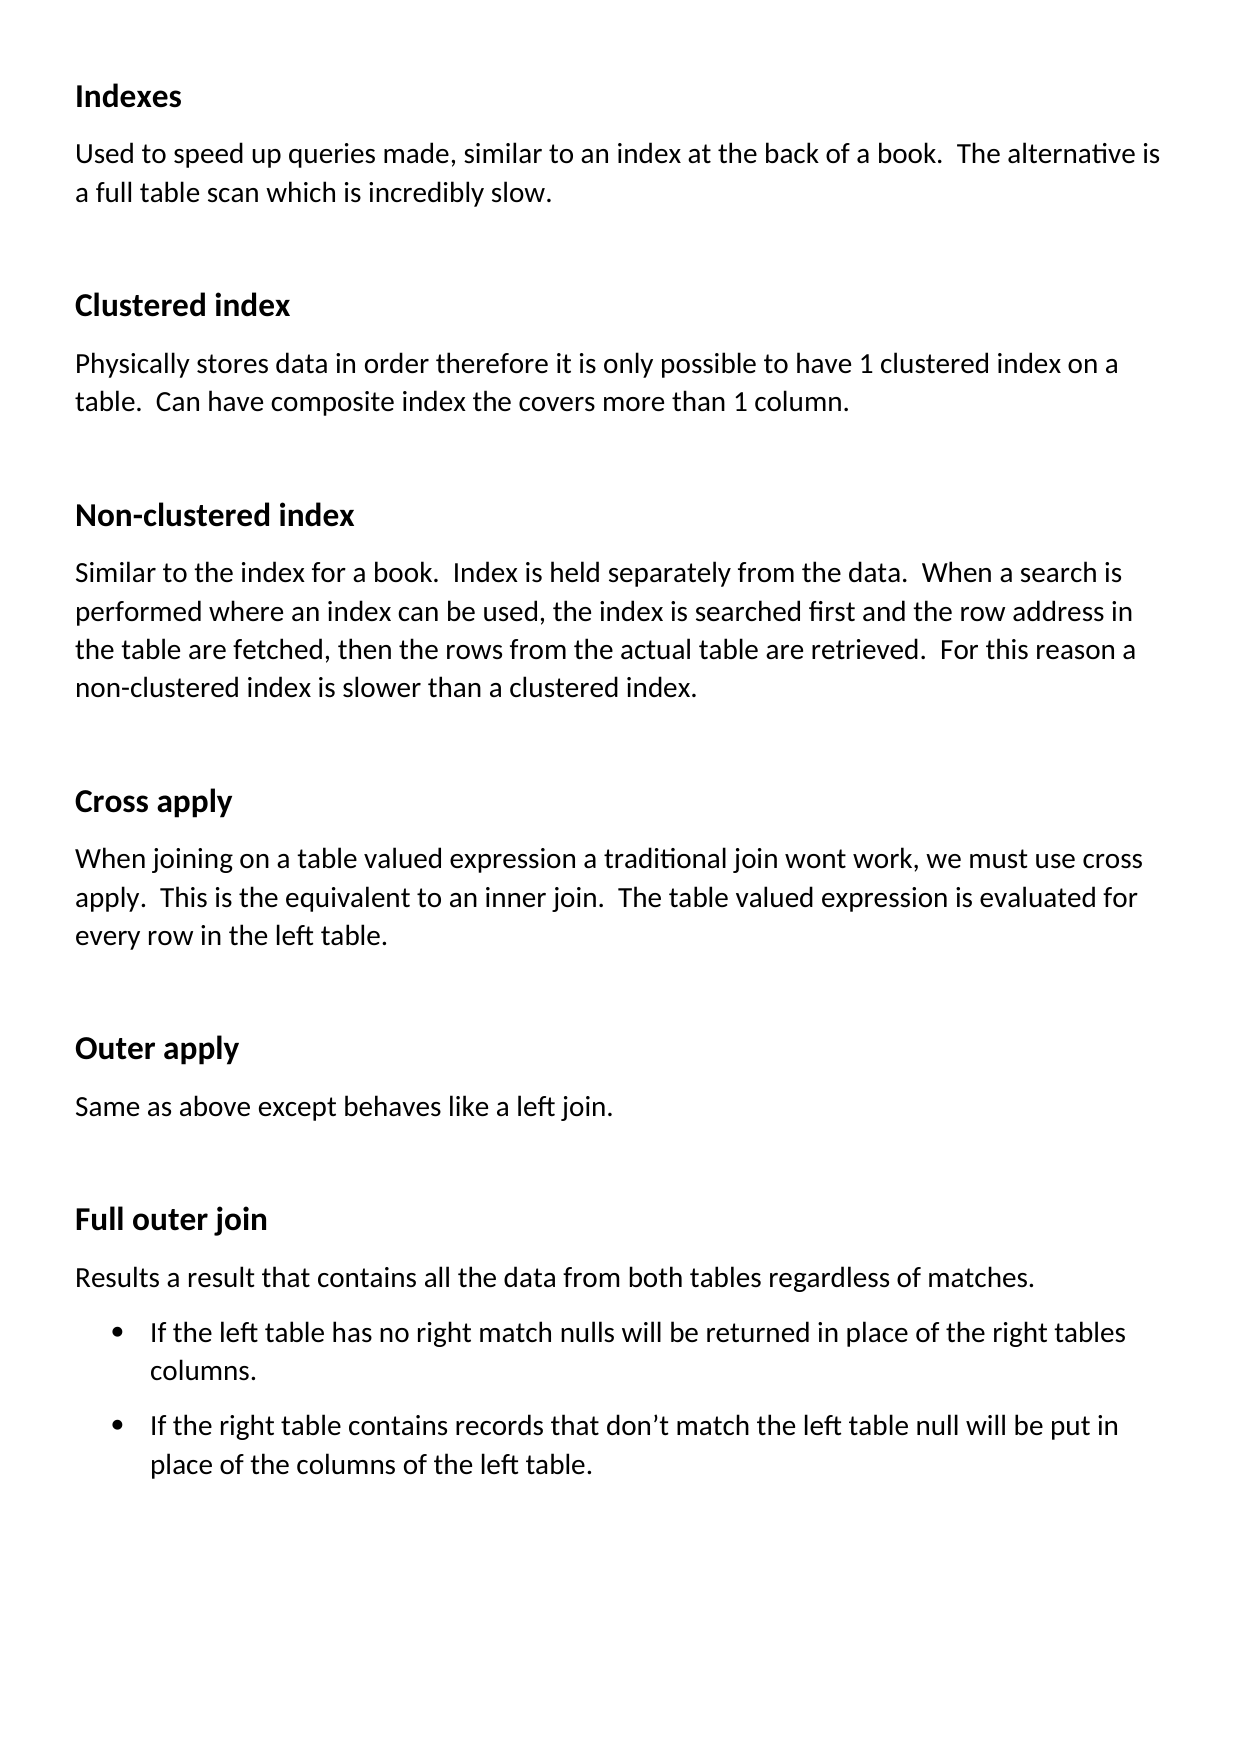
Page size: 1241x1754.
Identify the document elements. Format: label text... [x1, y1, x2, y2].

text Indexes [75, 75, 1165, 116]
list If the left table has no right match nulls will be returned in place of the right tables columns. [112, 1314, 1165, 1388]
text Non-clustered index [75, 493, 1165, 534]
text Results a result that contains all the data from both tables regardless of matches. [75, 1259, 1165, 1294]
text Used to speed up queries made, similar to an index at the back of a book. The alternative is a full table scan which is incredibly slow. [75, 136, 1165, 210]
text Same as above except behaves like a left join. [75, 1088, 1165, 1124]
text Cross apply [75, 780, 1165, 820]
list If the right table contains records that don’t match the left table null will be put in place of the columns of the left table. [112, 1407, 1165, 1482]
text Similar to the index for a book. Index is held separately from the data. When a search is performed where an index can be used, the index is searched first and the row address in the table are fetched, then the rows from the actual table are retrieved. For this reason a non-clustered index is slower than a clustered index. [75, 554, 1165, 705]
text Physically stores data in order therefore it is only possible to have 1 clustered index on a table. Can have composite index the covers more than 1 column. [75, 345, 1165, 419]
text Full outer join [75, 1198, 1165, 1239]
text When joining on a table valued expression a traditional join wont work, we must use cross apply. This is the equivalent to an inner join. The table valued expression is evaluated for every row in the left table. [75, 840, 1165, 953]
text Clustered index [75, 284, 1165, 325]
text Outer apply [75, 1027, 1165, 1068]
